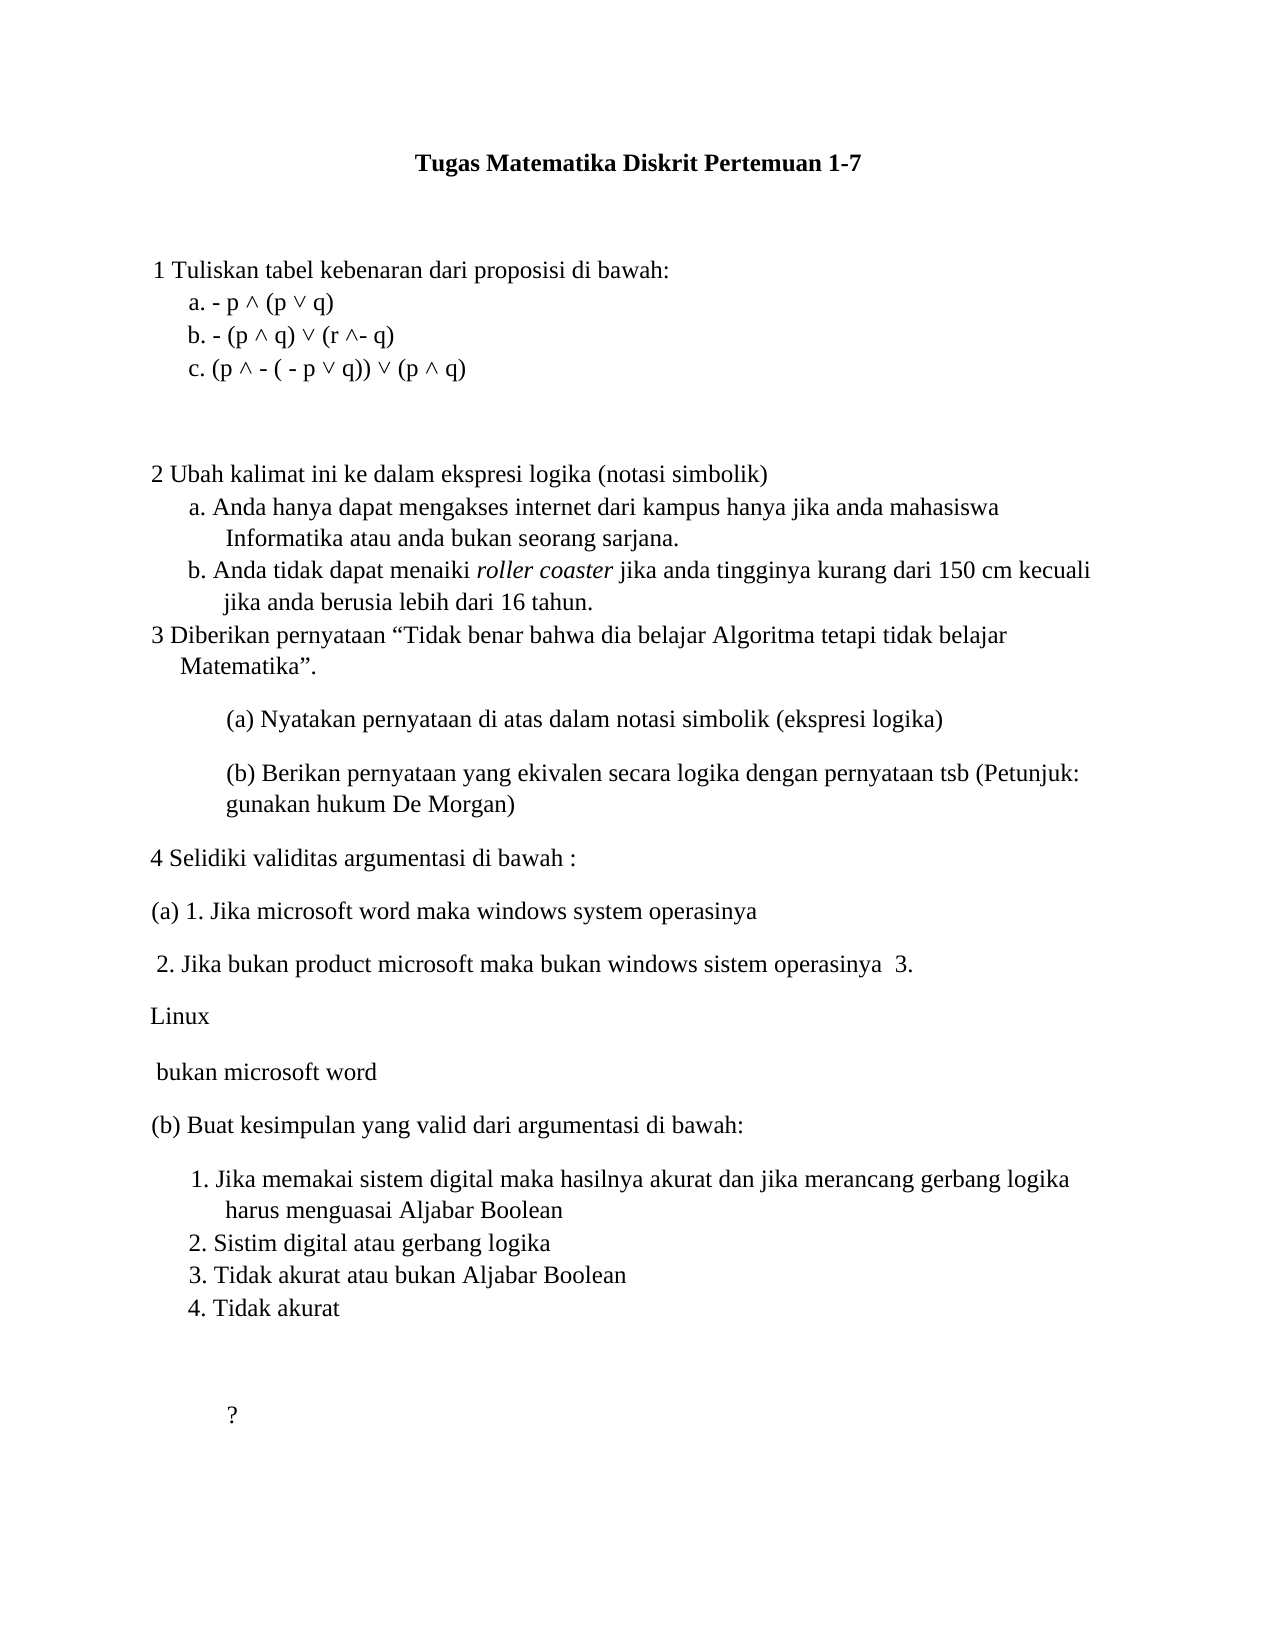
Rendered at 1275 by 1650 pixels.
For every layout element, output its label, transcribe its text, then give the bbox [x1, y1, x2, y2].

text a. Anda hanya dapat mengakses internet dari kampus hanya jika anda mahasiswa Informatika atau anda bukan seorang sarjana. [188, 492, 1018, 552]
text b. Anda tidak dapat menaiki roller coaster jika anda tingginya kurang dari 150 cm kecuali jika anda berusia lebih dari 16 tahun. [188, 556, 1109, 616]
text 3 Diberikan pernyataan “Tidak benar bahwa dia belajar Algoritma tetapi tidak belajar Matematika”. [151, 620, 1023, 680]
text 1. Jika memakai sistem digital maka hasilnya akurat dan jika merancang gerbang logika harus menguasai Aljabar Boolean [190, 1164, 1086, 1224]
text a. - p ˄ (p ˅ q) [188, 287, 1155, 316]
text (a) 1. Jika microsoft word maka windows system operasinya [151, 896, 1155, 924]
text 2. Jika bukan product microsoft maka bukan windows sistem operasinya 3. Linux [150, 949, 914, 1029]
text 1 Tuliskan tabel kebenaran dari proposisi di bawah: [153, 255, 1155, 284]
text 4. Tidak akurat [188, 1293, 1155, 1322]
text c. (p ˄ - ( - p ˅ q)) ˅ (p ˄ q) [188, 353, 1155, 382]
text b. - (p ˄ q) ˅ (r ˄- q) [187, 320, 1155, 349]
text (a) Nyatakan pernyataan di atas dalam notasi simbolik (ekspresi logika) [226, 704, 1155, 733]
text (b) Berikan pernyataan yang ekivalen secara logika dengan pernyataan tsb (Petunjuk: gunakan hukum De Morgan) [226, 758, 1092, 818]
text Tugas Matematika Diskrit Pertemuan 1-7 [414, 148, 1155, 177]
text 4 Selidiki validitas argumentasi di bawah : [150, 843, 1155, 871]
text (b) Buat kesimpulan yang valid dari argumentasi di bawah: [151, 1110, 1155, 1139]
text 2 Ubah kalimat ini ke dalam ekspresi logika (notasi simbolik) [151, 459, 1155, 488]
text 2. Sistim digital atau gerbang logika [188, 1228, 1155, 1257]
text bukan microsoft word [150, 1057, 1155, 1086]
text ? [227, 1400, 1155, 1429]
text 3. Tidak akurat atau bukan Aljabar Boolean [188, 1260, 1155, 1289]
